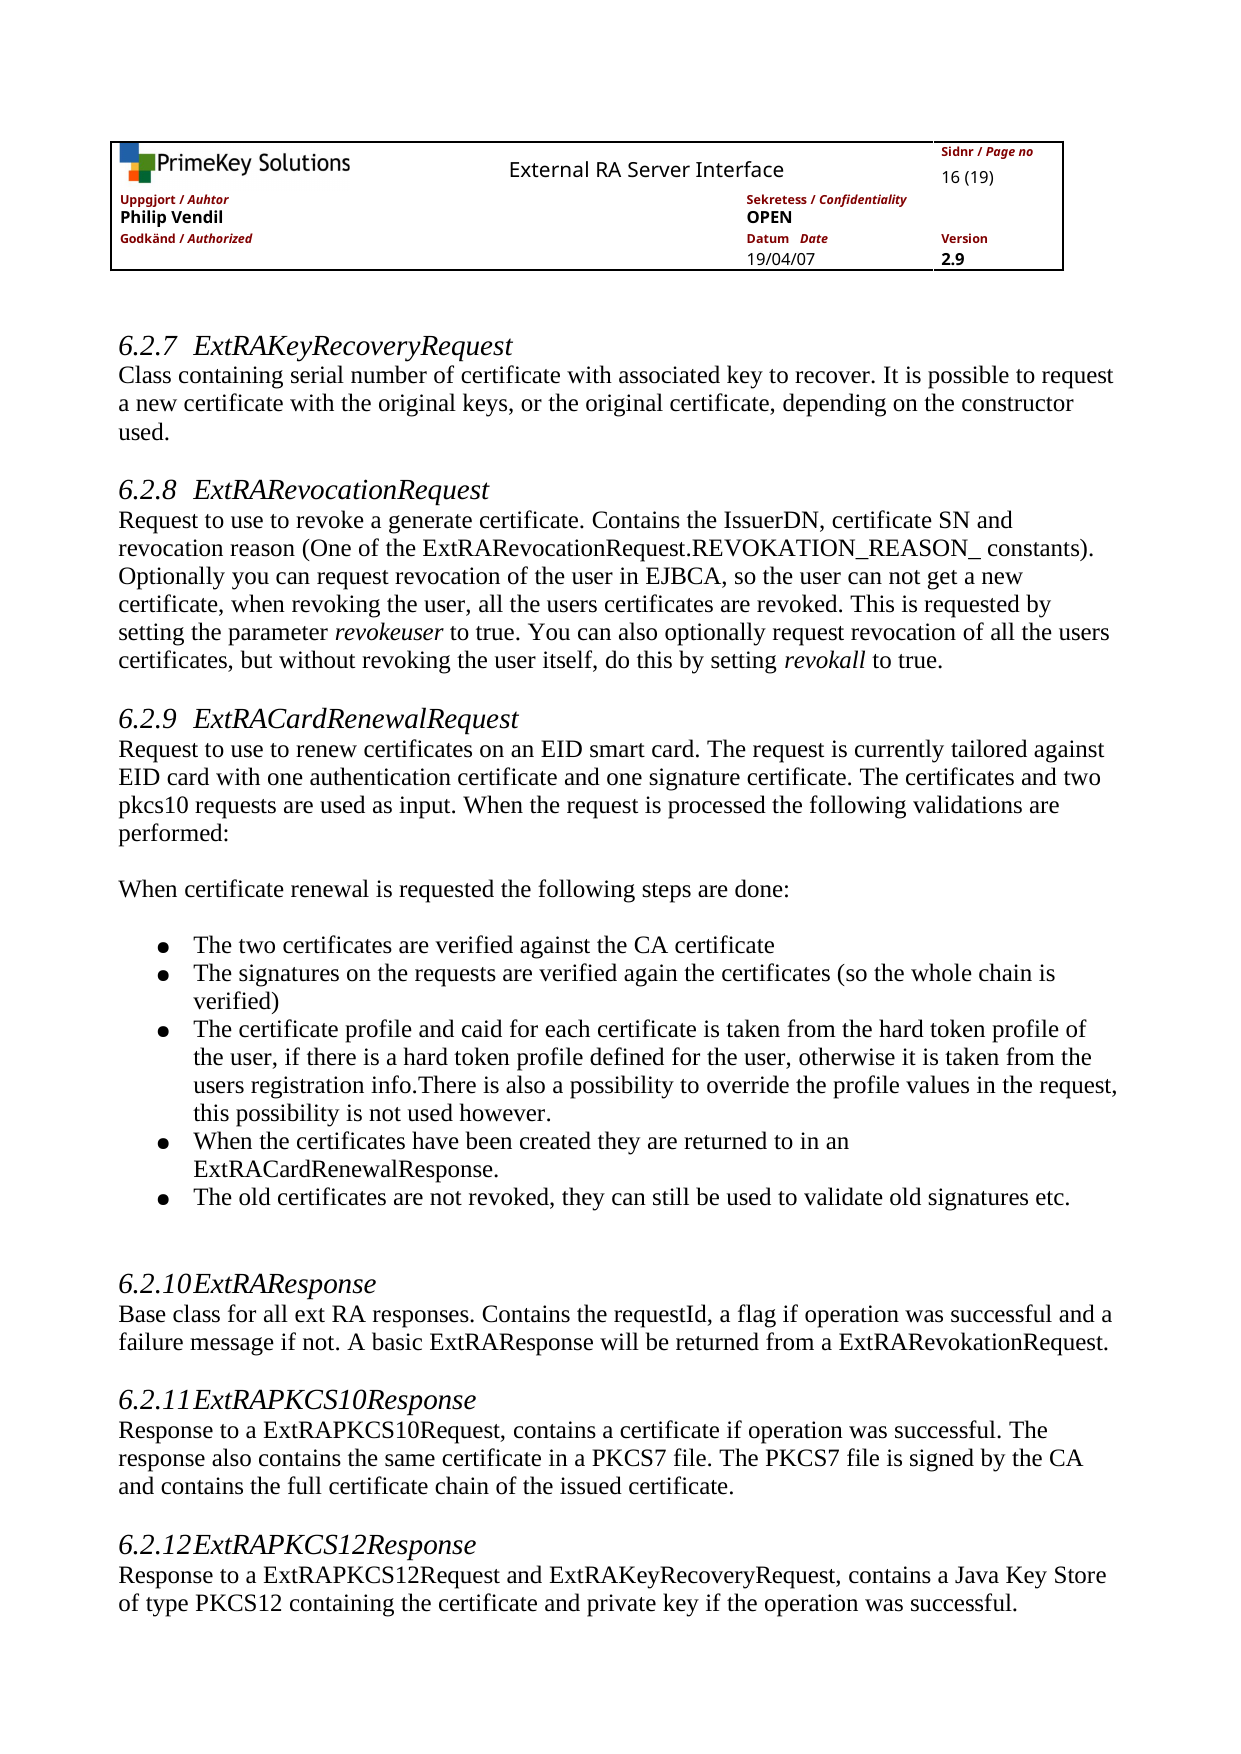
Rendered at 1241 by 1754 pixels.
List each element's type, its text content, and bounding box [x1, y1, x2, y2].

text Request to use to renew certificates on an EID smart card. The request is currently tailored against EID card with one authentication certificate and one signature certificate. The certificates and two pkcs10 requests are used as input. When the request is processed the following validations are performed: [118, 734, 1122, 847]
list The old certificates are not revoked, they can still be used to validate old signatures etc. [156, 1183, 1122, 1211]
list The two certificates are verified against the CA certificate [156, 931, 1122, 959]
list The certificate profile and caid for each certificate is taken from the hard token profile of the user, if there is a hard token profile defined for the user, otherwise it is taken from the users registration info.There is also a possibility to override the profile values in the request, this possibility is not used however. [156, 1015, 1122, 1127]
text Base class for all ext RA responses. Contains the requestId, a flag if operation was successful and a failure message if not. A basic ExtRAResponse will be returned from a ExtRARevokationRequest. [118, 1299, 1122, 1356]
text Class containing serial number of certificate with associated key to recover. It is possible to request a new certificate with the original keys, or the original certificate, depending on the constructor used. [118, 361, 1122, 445]
text Response to a ExtRAPKCS10Request, contains a certificate if operation was successful. The response also contains the same certificate in a PKCS7 file. The PKCS7 file is signed by the CA and contains the full certificate chain of the issued certificate. [118, 1416, 1122, 1500]
subtitle ExtRACardRenewalRequest [118, 702, 1122, 734]
subtitle ExtRAKeyRecoveryRequest [118, 329, 1122, 361]
list When the certificates have been created they are returned to in an ExtRACardRenewalResponse. [156, 1127, 1122, 1183]
subtitle ExtRAPKCS12Response [118, 1528, 1122, 1561]
subtitle ExtRAPKCS10Response [118, 1383, 1122, 1416]
subtitle ExtRARevocationRequest [118, 473, 1122, 506]
text Response to a ExtRAPKCS12Request and ExtRAKeyRecoveryRequest, contains a Java Key Store of type PKCS12 containing the certificate and private key if the operation was successful. [118, 1561, 1122, 1617]
text When certificate renewal is requested the following steps are done: [118, 875, 1122, 903]
subtitle ExtRAResponse [118, 1267, 1122, 1299]
list The signatures on the requests are verified again the certificates (so the whole chain is verified) [156, 959, 1122, 1015]
text Optionally you can request revocation of the user in EJBCA, so the user can not get a new certificate, when revoking the user, all the users certificates are revoked. This is requested by setting the parameter revokeuser to true. You can also optionally request revocation of all the users certificates, but without revoking the user itself, do this by setting revokall to true. [118, 562, 1122, 674]
text Request to use to revoke a generate certificate. Contains the IssuerDN, certificate SN and revocation reason (One of the ExtRARevocationRequest.REVOKATION_REASON_ constants). [118, 506, 1122, 562]
